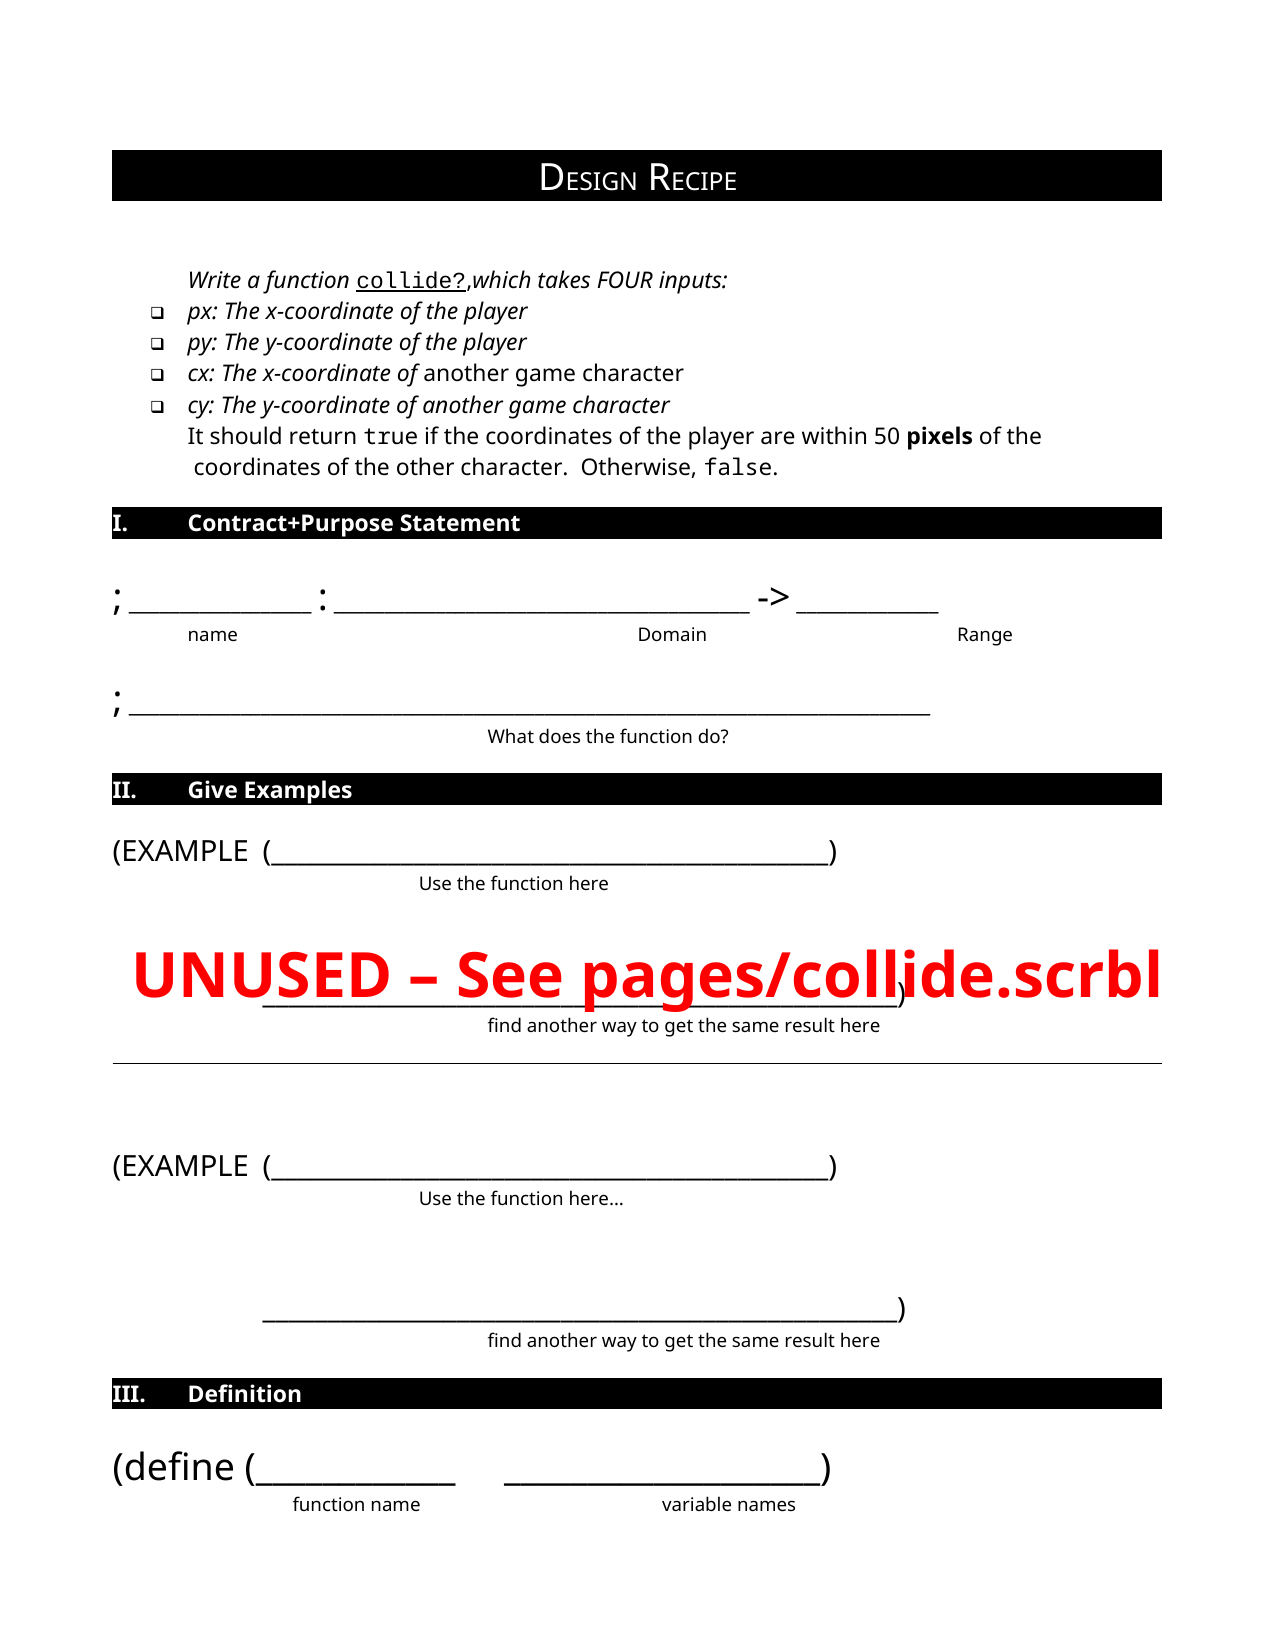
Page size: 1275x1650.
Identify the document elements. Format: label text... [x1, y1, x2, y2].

text (EXAMPLE (___________________________________________) [112, 1146, 1162, 1185]
text find another way to get the same result here [487, 1012, 1162, 1038]
text It should return true if the coordinates of the player are within 50 pixels of the coordinates of the other character. Otherwise, false. [112, 420, 1162, 482]
text Use the function here [337, 870, 1162, 896]
text _________________________________________________) [681, 972, 1162, 1012]
list px: The x-coordinate of the player [150, 295, 1162, 326]
subtitle Give Examples [112, 773, 1162, 805]
text _________________________________________________) [187, 1287, 1162, 1327]
text Write a function collide?,which takes FOUR inputs: [112, 263, 1162, 295]
text What does the function do? [112, 723, 1162, 748]
subtitle Contract+Purpose Statement [112, 507, 1162, 539]
list py: The y-coordinate of the player [150, 326, 1162, 357]
text (define (____________ ___________________) [112, 1440, 1162, 1491]
subtitle Design Recipe [112, 150, 1162, 201]
text (EXAMPLE (___________________________________________) [112, 831, 1162, 870]
subtitle Definition [112, 1378, 1162, 1409]
list cx: The x-coordinate of another game character [150, 357, 1162, 389]
text _________________________________________________) [187, 972, 585, 1012]
text ; _______________________________________________________________________________ [112, 672, 1162, 723]
text function name variable names [112, 1491, 1162, 1517]
text name Domain Range [112, 621, 1162, 646]
list cy: The y-coordinate of another game character [150, 389, 1162, 420]
text find another way to get the same result here [487, 1327, 1162, 1353]
text Use the function here… [337, 1185, 1162, 1211]
text ; __________________ : _________________________________________ -> ______________ [112, 570, 1162, 621]
text _________________________________________________) [594, 972, 684, 1006]
